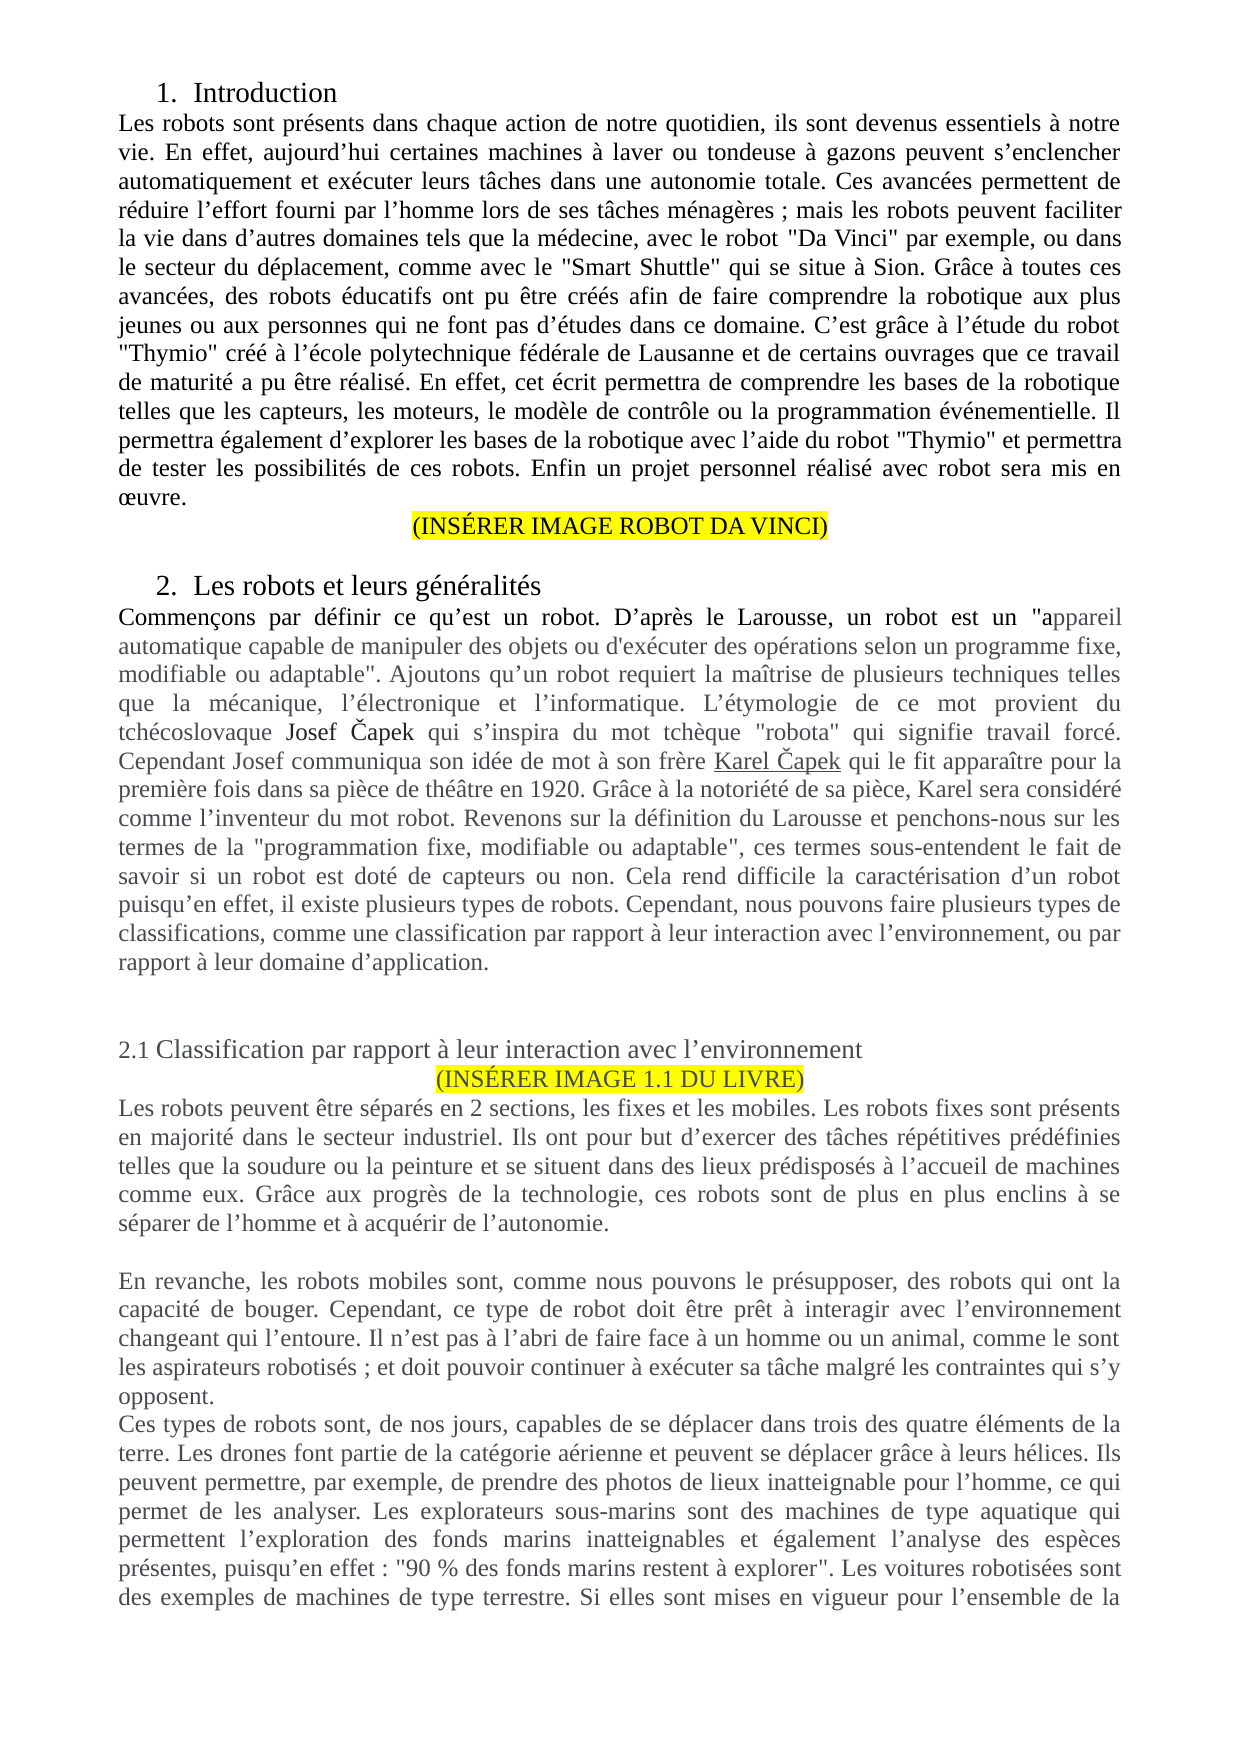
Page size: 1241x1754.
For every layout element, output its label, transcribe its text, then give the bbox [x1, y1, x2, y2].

text (INSÉRER IMAGE 1.1 DU LIVRE) [118, 1064, 1122, 1093]
text Commençons par définir ce qu’est un robot. D’après le Larousse, un robot est un "appareil automatique capable de manipuler des objets ou d'exécuter des opérations selon un programme fixe, modifiable ou adaptable". Ajoutons qu’un robot requiert la maîtrise de plusieurs techniques telles que la mécanique, l’électronique et l’informatique. L’étymologie de ce mot provient du tchécoslovaque Josef Čapek qui s’inspira du mot tchèque "robota" qui signifie travail forcé. Cependant Josef communiqua son idée de mot à son frère Karel Čapek qui le fit apparaître pour la première fois dans sa pièce de théâtre en 1920. Grâce à la notoriété de sa pièce, Karel sera considéré comme l’inventeur du mot robot. Revenons sur la définition du Larousse et penchons-nous sur les termes de la "programmation fixe, modifiable ou adaptable", ces termes sous-entendent le fait de savoir si un robot est doté de capteurs ou non. Cela rend difficile la caractérisation d’un robot puisqu’en effet, il existe plusieurs types de robots. Cependant, nous pouvons faire plusieurs types de classifications, comme une classification par rapport à leur interaction avec l’environnement, ou par rapport à leur domaine d’application. [118, 602, 1122, 976]
text Les robots sont présents dans chaque action de notre quotidien, ils sont devenus essentiels à notre vie. En effet, aujourd’hui certaines machines à laver ou tondeuse à gazons peuvent s’enclencher automatiquement et exécuter leurs tâches dans une autonomie totale. Ces avancées permettent de réduire l’effort fourni par l’homme lors de ses tâches ménagères ; mais les robots peuvent faciliter la vie dans d’autres domaines tels que la médecine, avec le robot "Da Vinci" par exemple, ou dans le secteur du déplacement, comme avec le "Smart Shuttle" qui se situe à Sion. Grâce à toutes ces avancées, des robots éducatifs ont pu être créés afin de faire comprendre la robotique aux plus jeunes ou aux personnes qui ne font pas d’études dans ce domaine. C’est grâce à l’étude du robot "Thymio" créé à l’école polytechnique fédérale de Lausanne et de certains ouvrages que ce travail de maturité a pu être réalisé. En effet, cet écrit permettra de comprendre les bases de la robotique telles que les capteurs, les moteurs, le modèle de contrôle ou la programmation événementielle. Il permettra également d’explorer les bases de la robotique avec l’aide du robot "Thymio" et permettra de tester les possibilités de ces robots. Enfin un projet personnel réalisé avec robot sera mis en œuvre. [118, 108, 1122, 511]
text (INSÉRER IMAGE ROBOT DA VINCI) [118, 511, 1122, 540]
list Introduction [156, 75, 1122, 108]
text Ces types de robots sont, de nos jours, capables de se déplacer dans trois des quatre éléments de la terre. Les drones font partie de la catégorie aérienne et peuvent se déplacer grâce à leurs hélices. Ils peuvent permettre, par exemple, de prendre des photos de lieux inatteignable pour l’homme, ce qui permet de les analyser. Les explorateurs sous-marins sont des machines de type aquatique qui permettent l’exploration des fonds marins inatteignables et également l’analyse des espèces présentes, puisqu’en effet : "90 % des fonds marins restent à explorer". Les voitures robotisées sont des exemples de machines de type terrestre. Si elles sont mises en vigueur pour l’ensemble de la [118, 1409, 1122, 1611]
list Les robots et leurs généralités [156, 568, 1122, 602]
text En revanche, les robots mobiles sont, comme nous pouvons le présupposer, des robots qui ont la capacité de bouger. Cependant, ce type de robot doit être prêt à interagir avec l’environnement changeant qui l’entoure. Il n’est pas à l’abri de faire face à un homme ou un animal, comme le sont les aspirateurs robotisés ; et doit pouvoir continuer à exécuter sa tâche malgré les contraintes qui s’y opposent. [118, 1266, 1122, 1409]
text 2.1 Classification par rapport à leur interaction avec l’environnement [118, 1033, 1122, 1064]
text Les robots peuvent être séparés en 2 sections, les fixes et les mobiles. Les robots fixes sont présents en majorité dans le secteur industriel. Ils ont pour but d’exercer des tâches répétitives prédéfinies telles que la soudure ou la peinture et se situent dans des lieux prédisposés à l’accueil de machines comme eux. Grâce aux progrès de la technologie, ces robots sont de plus en plus enclins à se séparer de l’homme et à acquérir de l’autonomie. [118, 1093, 1122, 1237]
